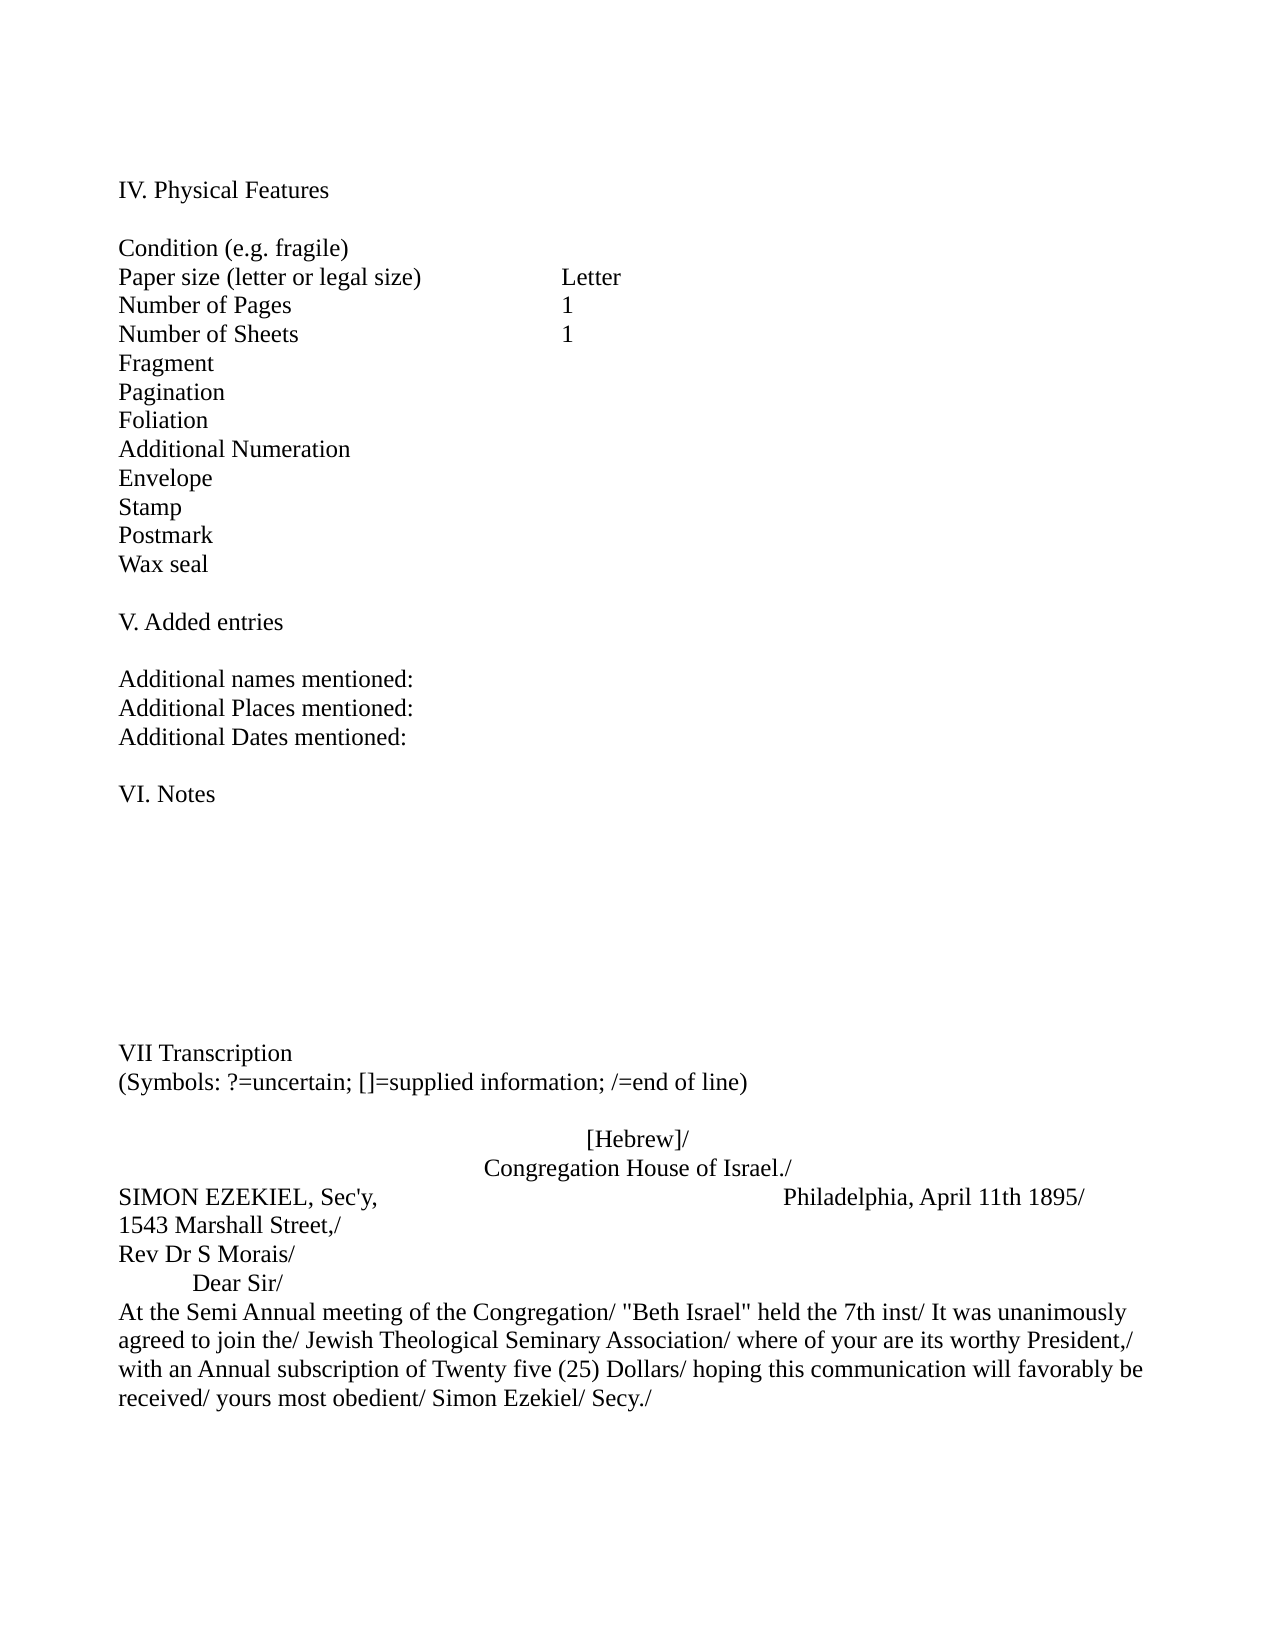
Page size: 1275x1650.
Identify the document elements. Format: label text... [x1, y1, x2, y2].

text Additional Places mentioned: [118, 693, 1157, 722]
text Envelope [118, 463, 1157, 492]
text Pagination [118, 377, 1157, 406]
text Condition (e.g. fragile) [118, 233, 1157, 262]
text Additional Dates mentioned: [118, 722, 1157, 751]
text V. Added entries [118, 607, 1157, 636]
text [Hebrew]/ [118, 1124, 1157, 1153]
text Rev Dr S Morais/ [118, 1239, 1157, 1268]
text Additional names mentioned: [118, 664, 1157, 693]
text Foliation [118, 406, 1157, 434]
text Congregation House of Israel./ [118, 1153, 1157, 1182]
text VI. Notes [118, 779, 1157, 808]
text VII Transcription [118, 1038, 1157, 1067]
text SIMON EZEKIEL, Sec'y, Philadelphia, April 11th 1895/ [118, 1182, 1157, 1211]
text Additional Numeration [118, 434, 1157, 463]
text At the Semi Annual meeting of the Congregation/ "Beth Israel" held the 7th inst/ It was unanimously agreed to join the/ Jewish Theological Seminary Association/ where of your are its worthy President,/ with an Annual subscription of Twenty five (25) Dollars/ hoping this communication will favorably be received/ yours most obedient/ Simon Ezekiel/ Secy./ [118, 1297, 1157, 1412]
text IV. Physical Features [118, 176, 1157, 204]
text Fragment [118, 348, 1157, 377]
text Paper size (letter or legal size) Letter [118, 262, 1157, 291]
text Wax seal [118, 549, 1157, 578]
text Number of Sheets 1 [118, 319, 1157, 348]
text 1543 Marshall Street,/ [118, 1211, 1157, 1239]
text Number of Pages 1 [118, 291, 1157, 319]
text (Symbols: ?=uncertain; []=supplied information; /=end of line) [118, 1067, 1157, 1096]
text Stamp [118, 492, 1157, 521]
text Dear Sir/ [118, 1268, 1157, 1297]
text Postma rk [118, 521, 1157, 549]
